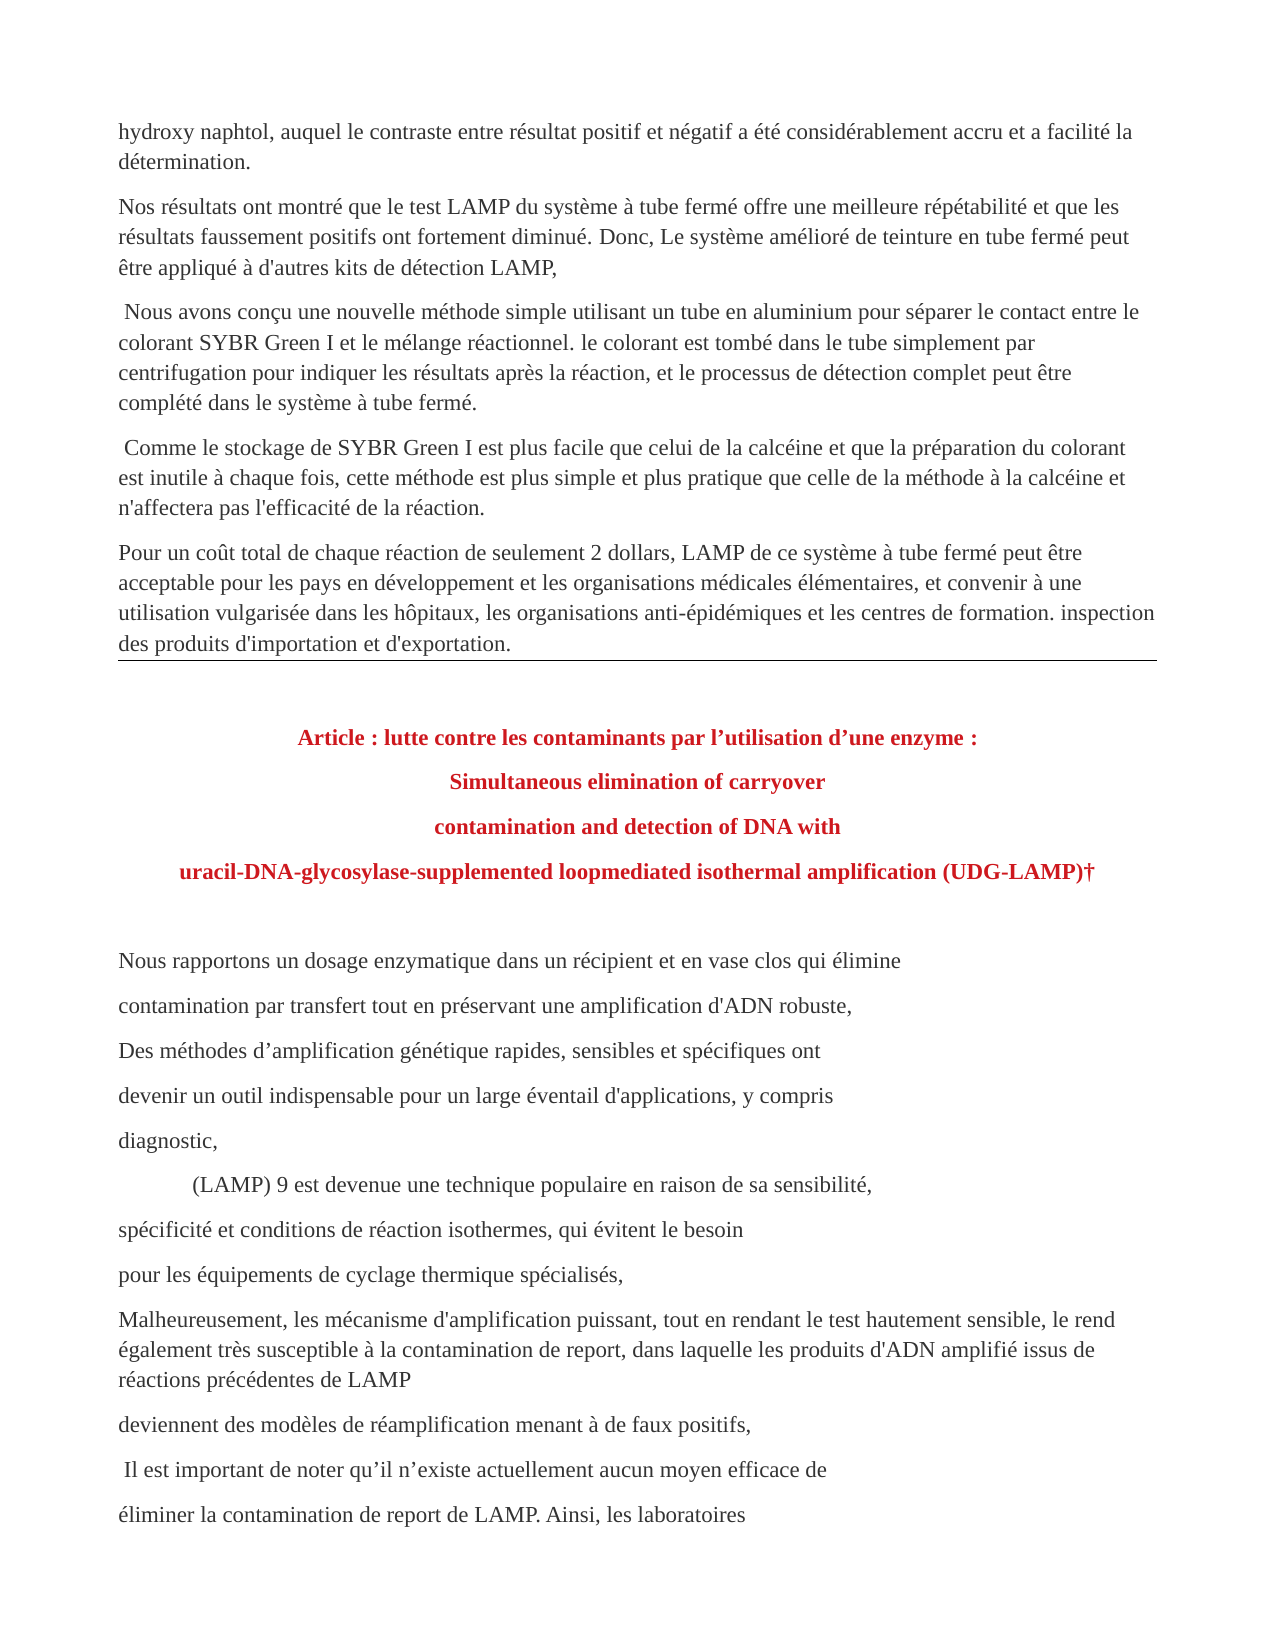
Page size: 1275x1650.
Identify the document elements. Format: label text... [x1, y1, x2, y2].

text Nos résultats ont montré que le test LAMP du système à tube fermé offre une meilleure répétabilité et que les résultats faussement positifs ont fortement diminué. Donc, Le système amélioré de teinture en tube fermé peut être appliqué à d'autres kits de détection LAMP, [118, 193, 1157, 280]
text Article : lutte contre les contaminants par l’utilisation d’une enzyme : [118, 724, 1157, 750]
text Nous rapportons un dosage enzymatique dans un récipient et en vase clos qui élimine [118, 948, 1157, 974]
text Simultaneous elimination of carryover [118, 768, 1157, 795]
text Il est important de noter qu’il n’existe actuellement aucun moyen efficace de [118, 1456, 1157, 1482]
text Pour un coût total de chaque réaction de seulement 2 dollars, LAMP de ce système à tube fermé peut être acceptable pour les pays en développement et les organisations médicales élémentaires, et convenir à une utilisation vulgarisée dans les hôpitaux, les organisations anti-épidémiques et les centres de formation. inspection des produits d'importation et d'exportation. [118, 539, 1157, 660]
text (LAMP) 9 est devenue une technique populaire en raison de sa sensibilité, [118, 1172, 1157, 1198]
text devenir un outil indispensable pour un large éventail d'applications, y compris [118, 1082, 1157, 1108]
text contamination par transfert tout en préservant une amplification d'ADN robuste, [118, 992, 1157, 1019]
text diagnostic, [118, 1127, 1157, 1153]
text deviennent des modèles de réamplification menant à de faux positifs, [118, 1411, 1157, 1437]
text pour les équipements de cyclage thermique spécialisés, [118, 1261, 1157, 1287]
text Malheureusement, les mécanisme d'amplification puissant, tout en rendant le test hautement sensible, le rend également très susceptible à la contamination de report, dans laquelle les produits d'ADN amplifié issus de réactions précédentes de LAMP [118, 1306, 1157, 1393]
text Nous avons conçu une nouvelle méthode simple utilisant un tube en aluminium pour séparer le contact entre le colorant SYBR Green I et le mélange réactionnel. le colorant est tombé dans le tube simplement par centrifugation pour indiquer les résultats après la réaction, et le processus de détection complet peut être complété dans le système à tube fermé. [118, 298, 1157, 415]
text contamination and detection of DNA with [118, 813, 1157, 839]
text spécificité et conditions de réaction isothermes, qui évitent le besoin [118, 1216, 1157, 1243]
text Comme le stockage de SYBR Green I est plus facile que celui de la calcéine et que la préparation du colorant est inutile à chaque fois, cette méthode est plus simple et plus pratique que celle de la méthode à la calcéine et n'affectera pas l'efficacité de la réaction. [118, 434, 1157, 521]
text hydroxy naphtol, auquel le contraste entre résultat positif et négatif a été considérablement accru et a facilité la détermination. [118, 118, 1157, 175]
text Des méthodes d’amplification génétique rapides, sensibles et spécifiques ont [118, 1037, 1157, 1063]
text éliminer la contamination de report de LAMP. Ainsi, les laboratoires [118, 1501, 1157, 1527]
text uracil-DNA-glycosylase-supplemented loopmediated isothermal amplification (UDG-LAMP)† [118, 858, 1157, 884]
